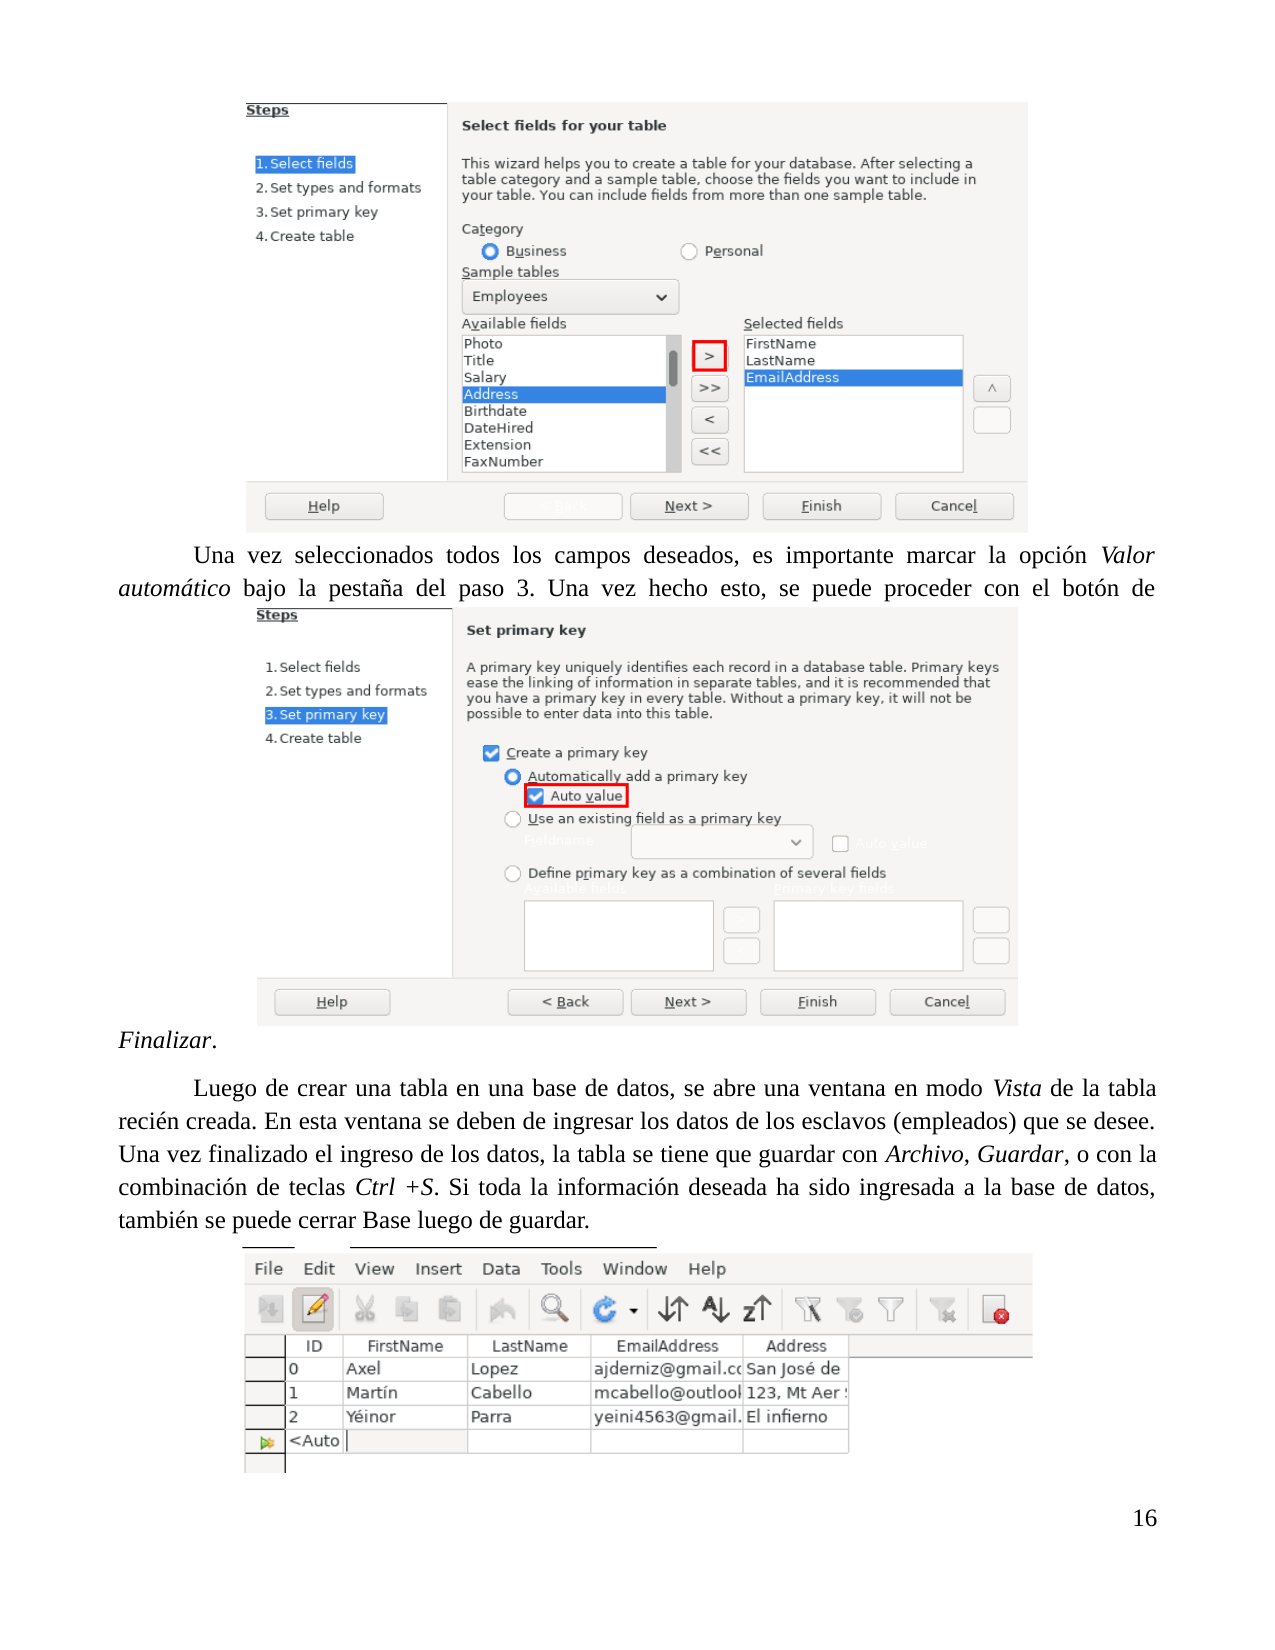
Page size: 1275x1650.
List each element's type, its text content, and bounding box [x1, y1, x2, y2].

picture [245, 102, 1030, 536]
picture [256, 604, 1019, 1026]
text Una vez seleccionados todos los campos deseados, es importante marcar la opción Valor automático bajo la pestaña del paso 3. Una vez hecho esto, se puede proceder con el botón de Finalizar. [118, 118, 1157, 1054]
picture [242, 1247, 1033, 1473]
text Luego de crear una tabla en una base de datos, se abre una ventana en modo Vista de la tabla recién creada. En esta ventana se deben de ingresar los datos de los esclavos (empleados) que se desee. Una vez finalizado el ingreso de los datos, la tabla se tiene que guardar con Archivo, Guardar, o con la combinación de teclas Ctrl +S. Si toda la información deseada ha sido ingresada a la base de datos, también se puede cerrar Base luego de guardar. [118, 1073, 1157, 1234]
